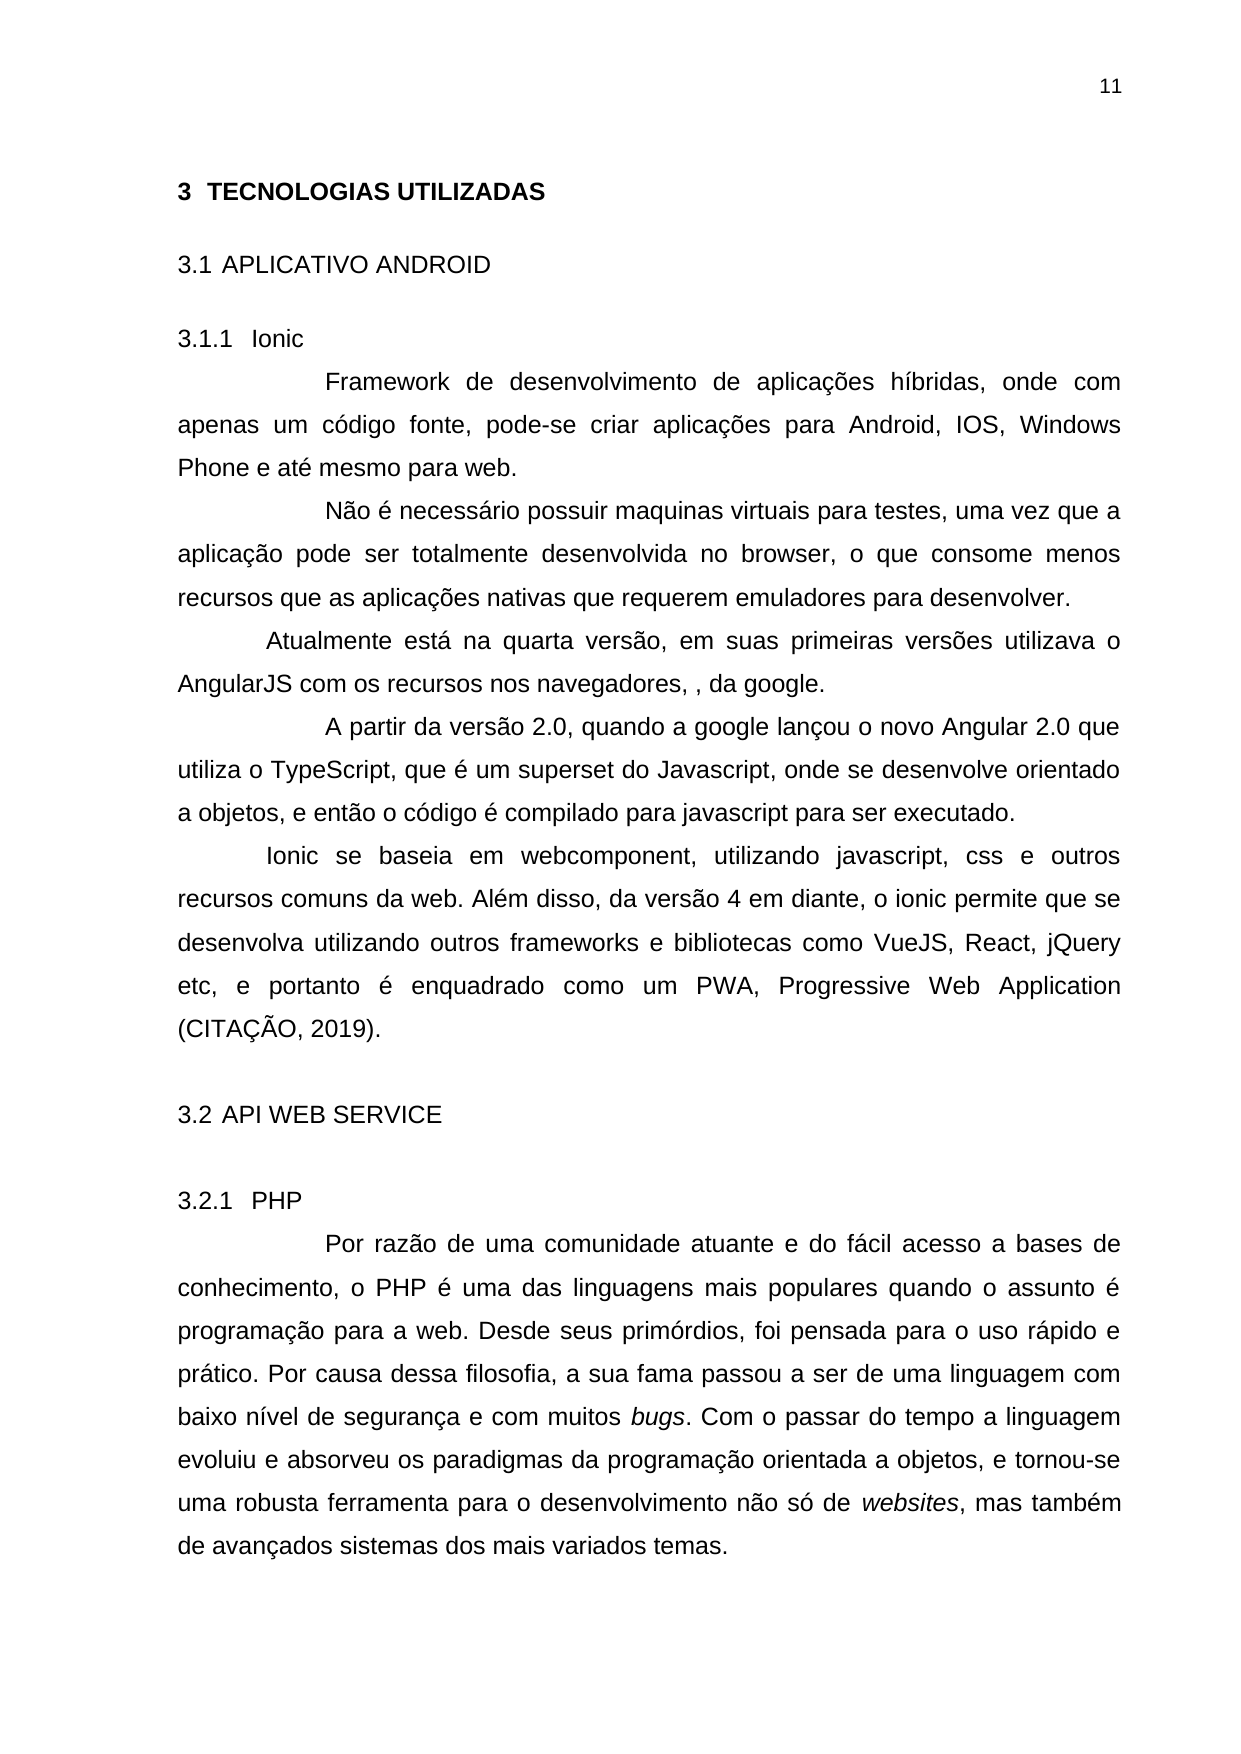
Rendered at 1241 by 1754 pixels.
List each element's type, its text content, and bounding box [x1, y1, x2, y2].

text Não é necessário possuir maquinas virtuais para testes, uma vez que a aplicação pode ser totalmente desenvolvida no browser, o que consome menos recursos que as aplicações nativas que requerem emuladores para desenvolver. [177, 496, 1122, 611]
subtitle APLICATIVO ANDROID [177, 251, 1122, 279]
text Por razão de uma comunidade atuante e do fácil acesso a bases de conhecimento, o PHP é uma das linguagens mais populares quando o assunto é programação para a web. Desde seus primórdios, foi pensada para o uso rápido e prático. Por causa dessa filosofia, a sua fama passou a ser de uma linguagem com baixo nível de segurança e com muitos bugs. Com o passar do tempo a linguagem evoluiu e absorveu os paradigmas da programação orientada a objetos, e tornou-se uma robusta ferramenta para o desenvolvimento não só de websites, mas também de avançados sistemas dos mais variados temas. [177, 1229, 1122, 1560]
subtitle Ionic [177, 324, 1122, 353]
subtitle API Web service [177, 1100, 1122, 1129]
subtitle PHP [177, 1186, 1122, 1215]
text Atualmente está na quarta versão, em suas primeiras versões utilizava o AngularJS com os recursos nos navegadores, , da google. [177, 626, 1122, 698]
subtitle Tecnologias utilizadas [177, 177, 1122, 206]
text A partir da versão 2.0, quando a google lançou o novo Angular 2.0 que utiliza o TypeScript, que é um superset do Javascript, onde se desenvolve orientado a objetos, e então o código é compilado para javascript para ser executado. [177, 712, 1122, 827]
text Framework de desenvolvimento de aplicações híbridas, onde com apenas um código fonte, pode-se criar aplicações para Android, IOS, Windows Phone e até mesmo para web. [177, 367, 1122, 482]
text Ionic se baseia em webcomponent, utilizando javascript, css e outros recursos comuns da web. Além disso, da versão 4 em diante, o ionic permite que se desenvolva utilizando outros frameworks e bibliotecas como VueJS, React, jQuery etc, e portanto é enquadrado como um PWA, Progressive Web Application (CITAÇÃO, 2019). [177, 841, 1122, 1043]
